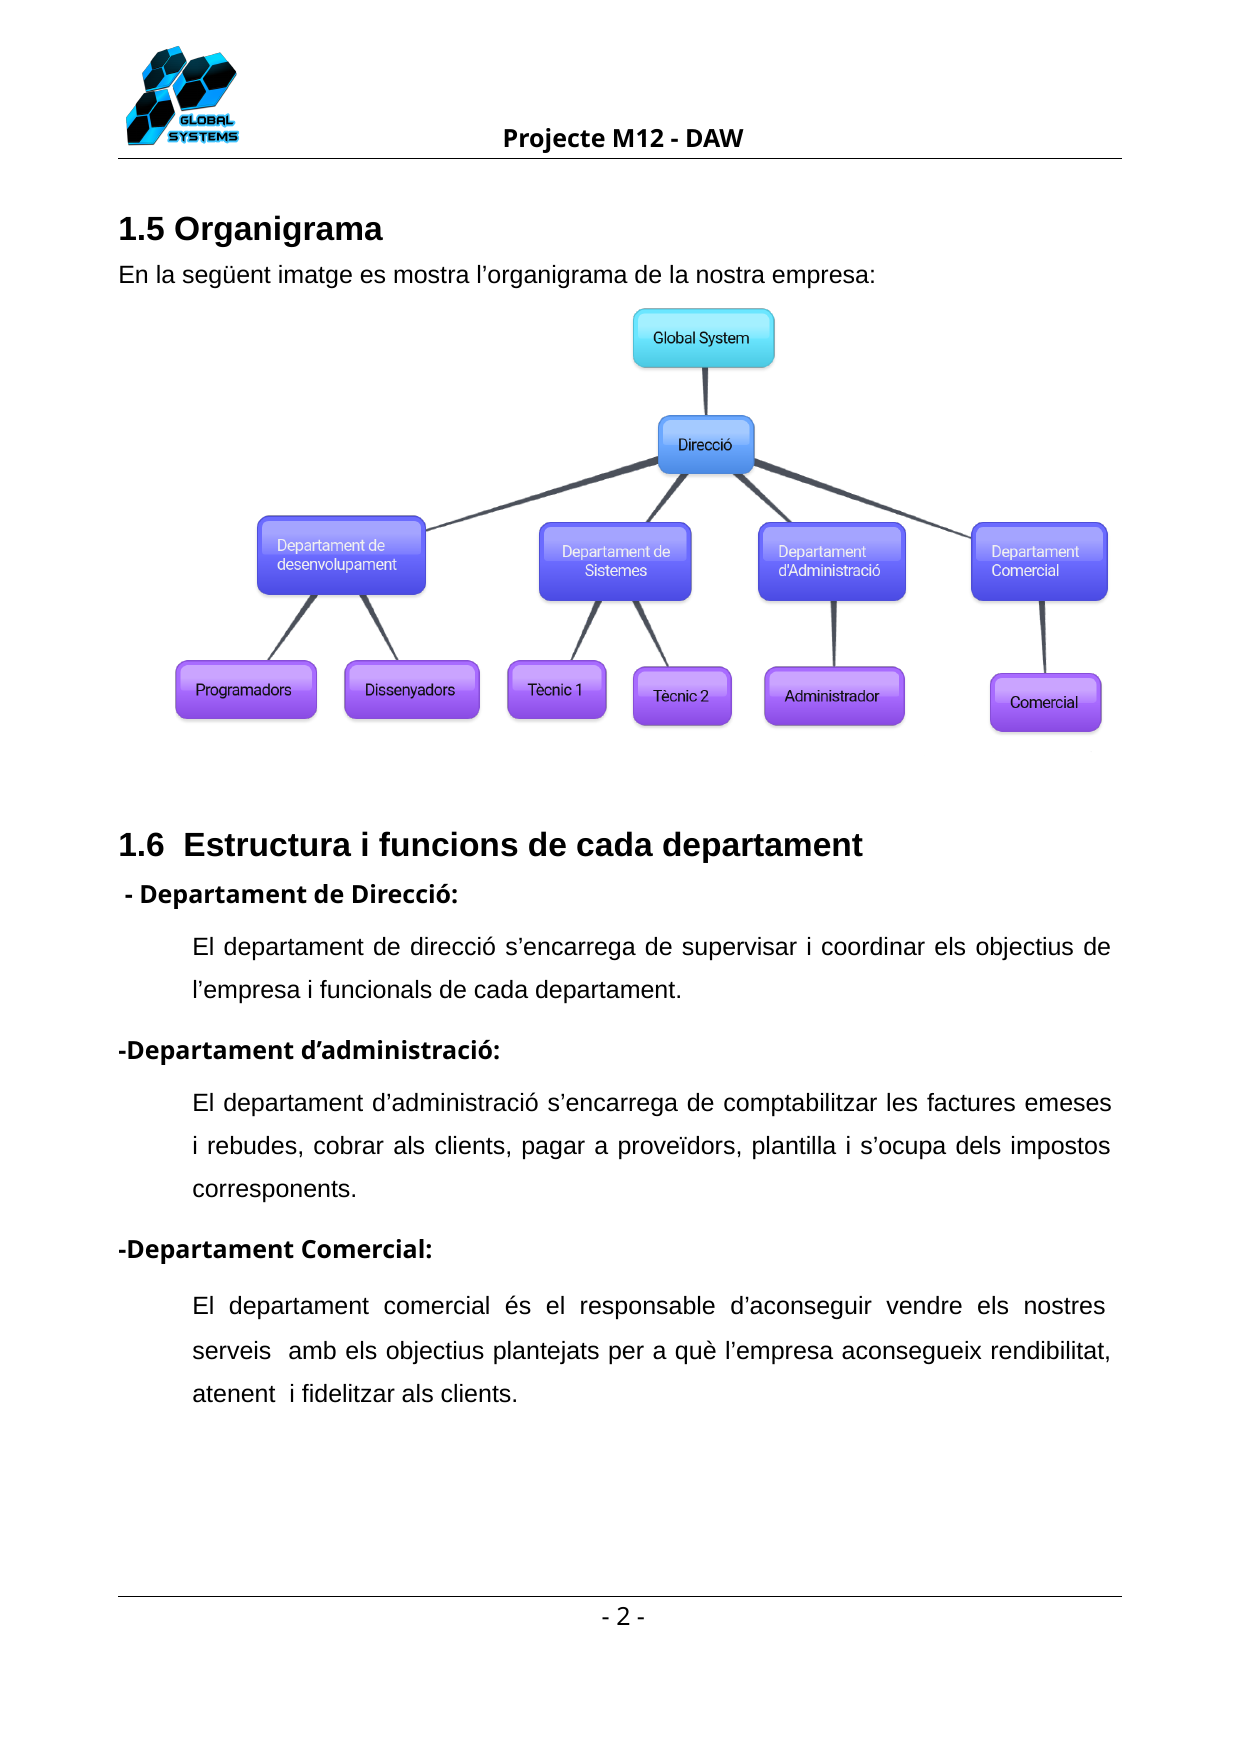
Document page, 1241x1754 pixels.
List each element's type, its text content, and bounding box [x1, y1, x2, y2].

picture [170, 303, 1125, 778]
text El departament de direcció s’encarrega de supervisar i coordinar els objectius de l’empresa i funcionals de cada departament. [118, 932, 1122, 1003]
text En la següent imatge es mostra l’organigrama de la nostra empresa: [118, 259, 1122, 288]
subtitle 1.6 Estructura i funcions de cada departament [118, 825, 1122, 864]
subtitle 1.5 Organigrama [118, 208, 1122, 247]
text El departament d’administració s’encarrega de comptabilitzar les factures emeses i rebudes, cobrar als clients, pagar a proveïdors, plantilla i s’ocupa dels impostos corresponents. [118, 1088, 1122, 1203]
text -Departament Comercial: [118, 1232, 1122, 1266]
text - Departament de Direcció: [118, 876, 1122, 910]
text -Departament d’administració: [118, 1032, 1122, 1067]
picture [121, 20, 243, 165]
text El departament comercial és el responsable d’aconseguir vendre els nostres serveis amb els objectius plantejats per a què l’empresa aconsegueix rendibilitat, atenent i fidelitzar als clients. [118, 1287, 1122, 1408]
